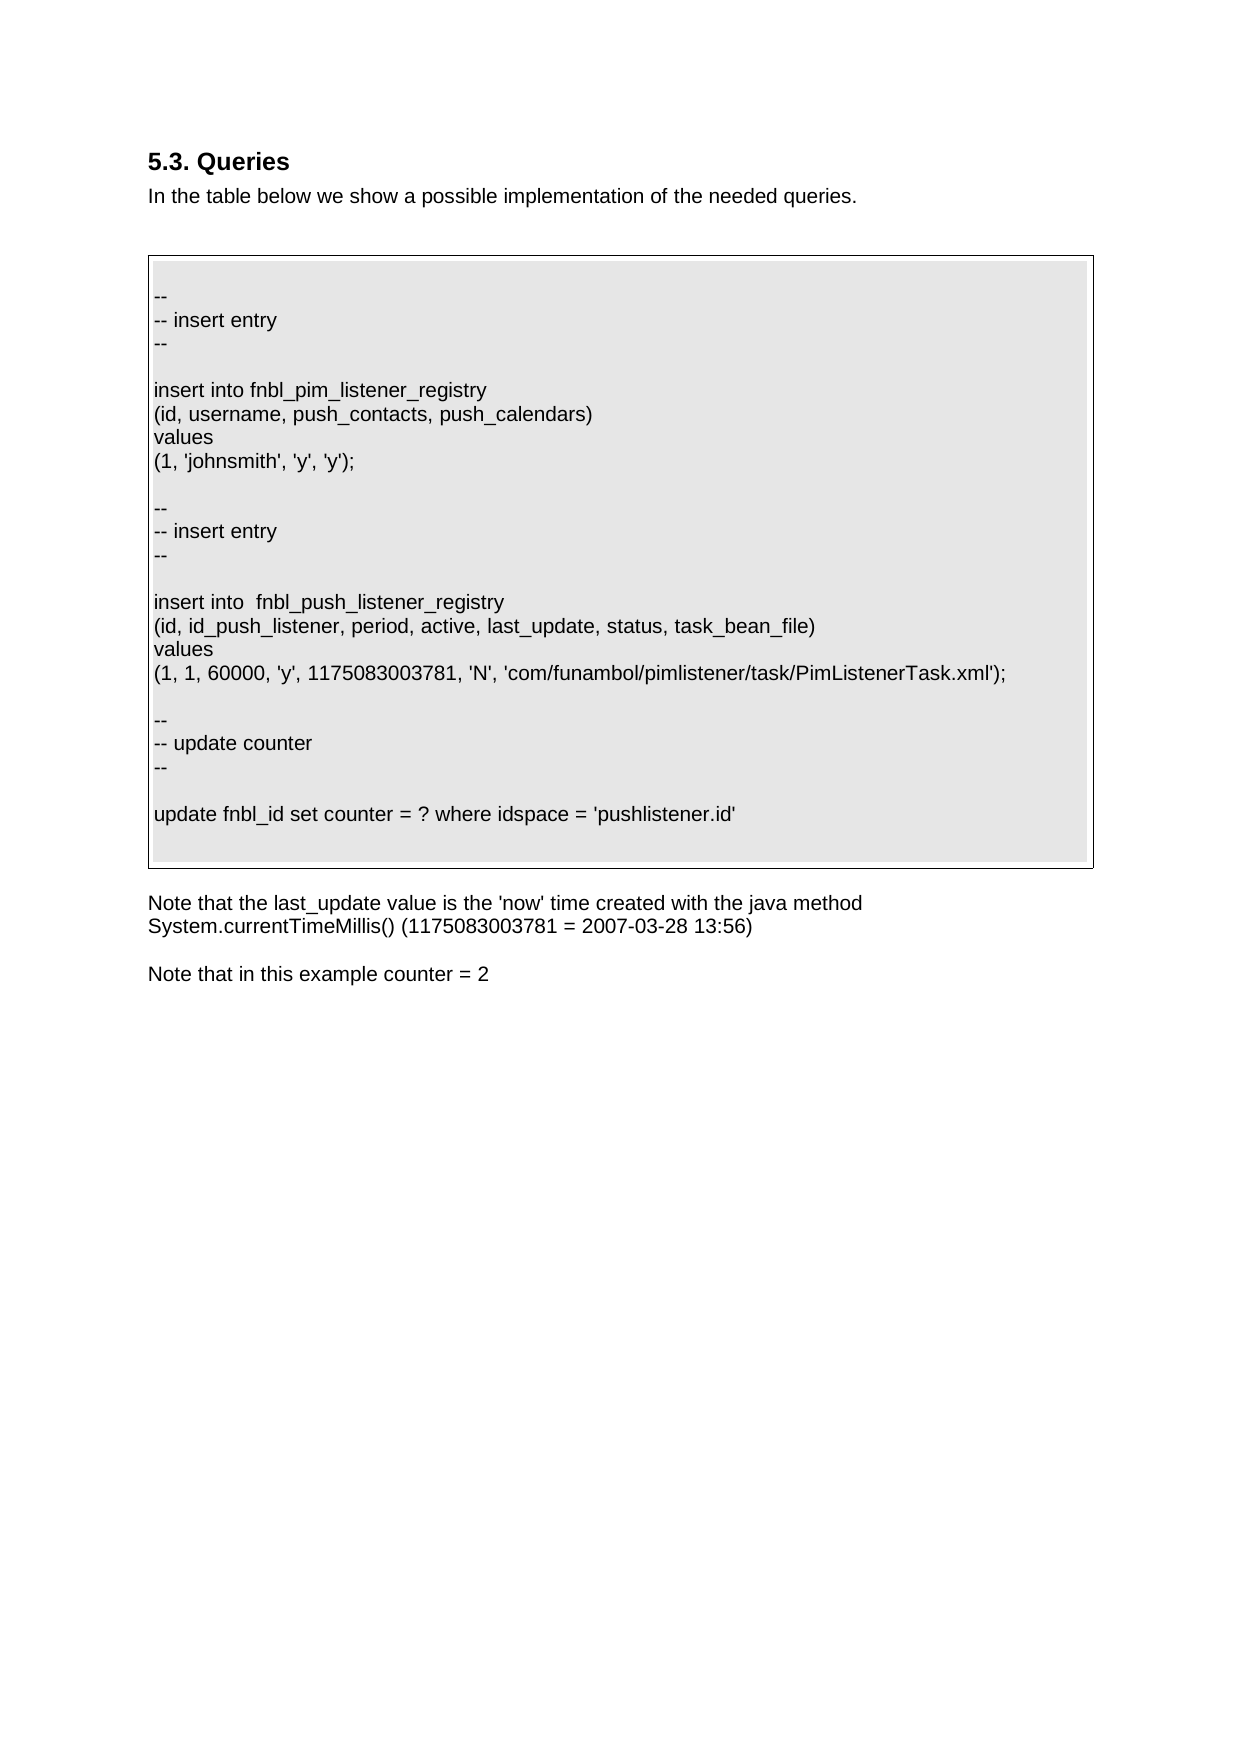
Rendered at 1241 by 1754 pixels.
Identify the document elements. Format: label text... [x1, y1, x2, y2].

subtitle Queries [148, 148, 1093, 176]
text In the table below we show a possible implementation of the needed queries. [148, 184, 1093, 208]
table_header -- -- insert entry -- insert into fnbl_pim_listener_registry (id, username, push_contacts, push_calendars) values (1, 'johnsmith', 'y', 'y'); -- -- insert entry -- insert into fnbl_push_listener_registry (id, id_push_listener, period, active, last_update, status, task_bean_file) values (1, 1, 60000, 'y', 1175083003781, 'N', 'com/funambol/pimlistener/task/PimListenerTask.xml'); -- -- update counter -- update fnbl_id set counter = ? where idspace = 'pushlistener.id' [149, 256, 1093, 868]
text Note that the last_update value is the 'now' time created with the java method System.currentTimeMillis() (1175083003781 = 2007-03-28 13:56) [148, 891, 1093, 938]
text Note that in this example counter = 2 [148, 962, 1093, 986]
